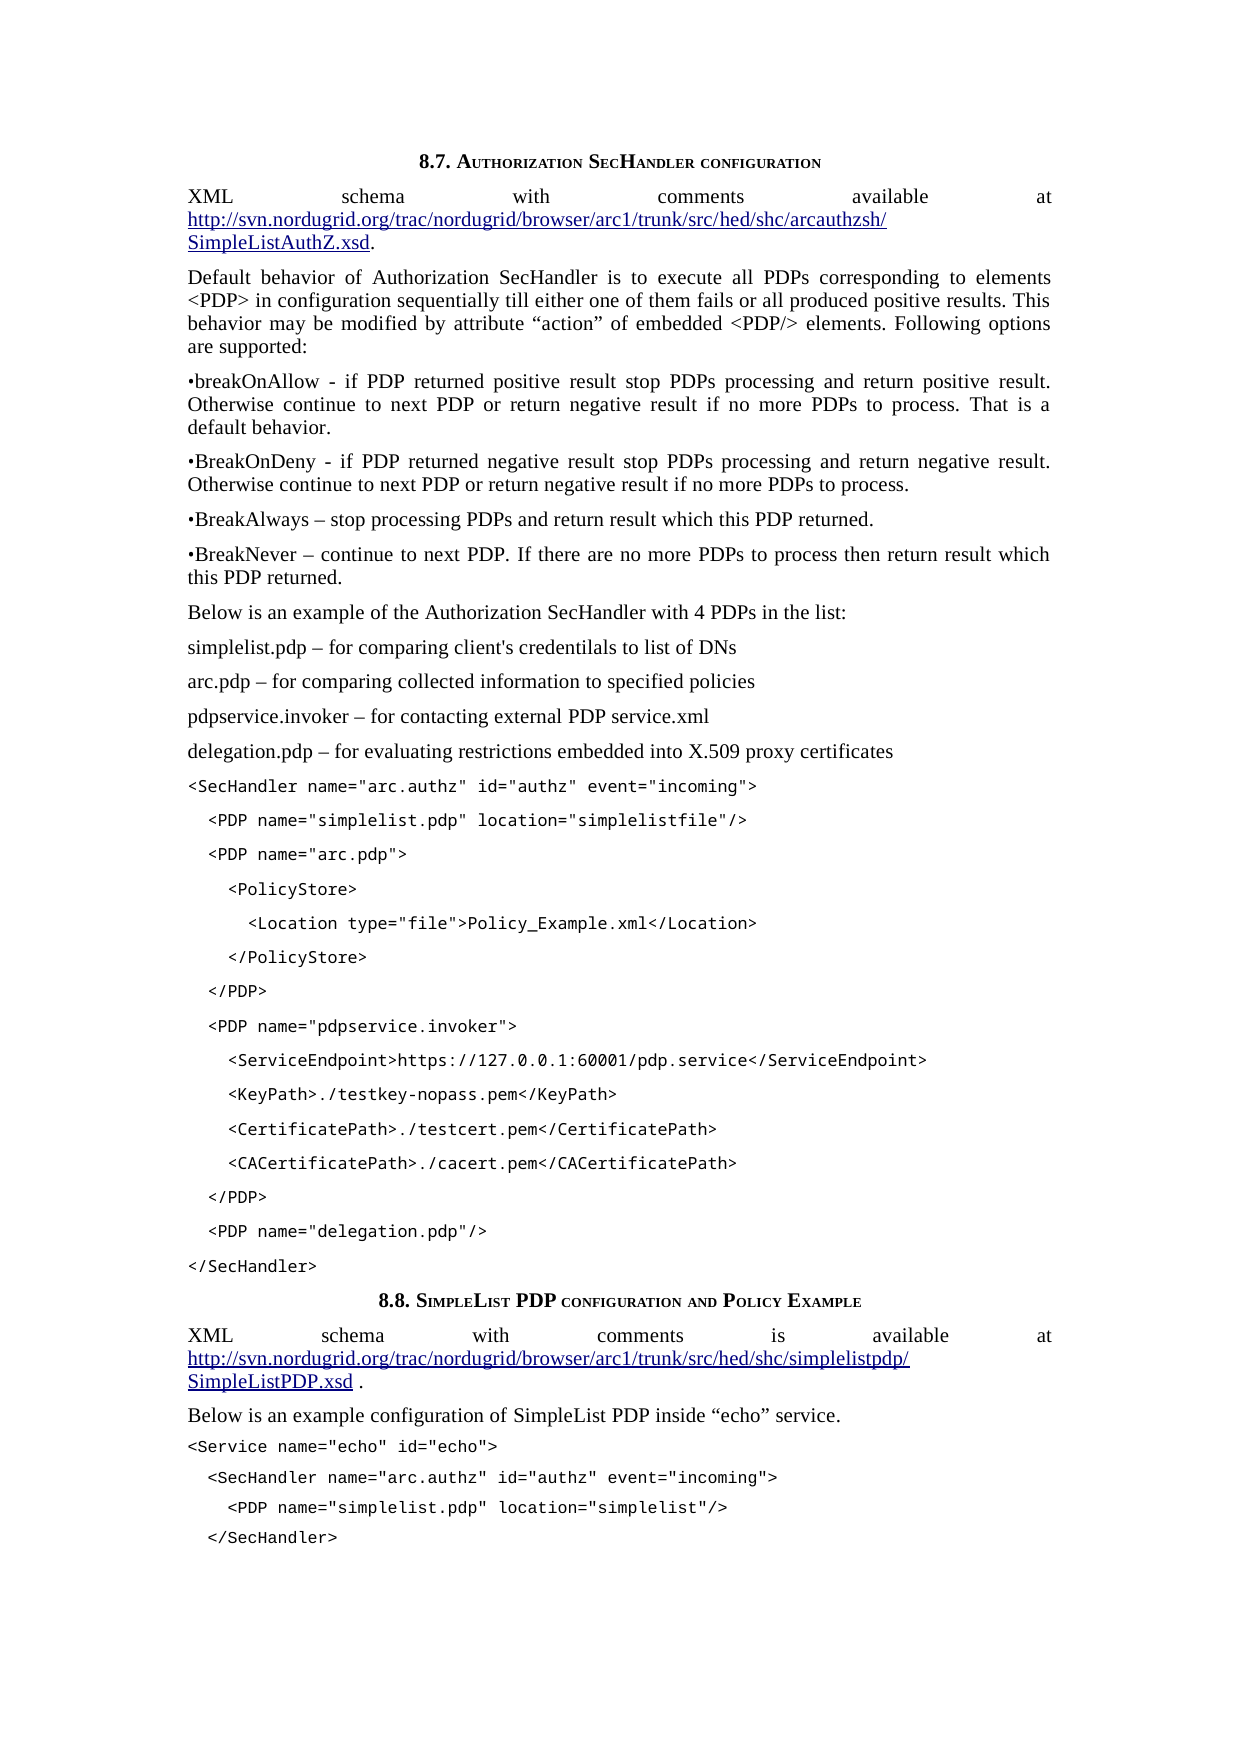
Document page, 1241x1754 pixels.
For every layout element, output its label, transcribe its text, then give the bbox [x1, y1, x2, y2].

list BreakAlways – stop processing PDPs and return result which this PDP returned. [187, 508, 1053, 531]
text <PDP name="delegation.pdp"/> [187, 1220, 1053, 1243]
text <SecHandler name="arc.authz" id="authz" event="incoming"> [187, 775, 1053, 797]
text XML schema with comments available at http://svn.nordugrid.org/trac/nordugrid/browser/arc1/trunk/src/hed/shc/arcauthzsh/SimpleListAuthZ.xsd. [187, 185, 1053, 254]
text <CertificatePath>./testcert.pem</CertificatePath> [187, 1117, 1053, 1140]
subtitle SimpleList PDP configuration and Policy Example [187, 1289, 1053, 1312]
text </PDP> [187, 1186, 1053, 1208]
text <PDP name="arc.pdp"> [187, 843, 1053, 866]
text <Location type="file">Policy_Example.xml</Location> [187, 912, 1053, 934]
text </SecHandler> [187, 1254, 1053, 1277]
text <SecHandler name="arc.authz" id="authz" event="incoming"> [187, 1469, 1053, 1488]
text Below is an example of the Authorization SecHandler with 4 PDPs in the list: [187, 601, 1053, 624]
text Below is an example configuration of SimpleList PDP inside “echo” service. [187, 1404, 1053, 1427]
text <CACertificatePath>./cacert.pem</CACertificatePath> [187, 1152, 1053, 1174]
text XML schema with comments is available at http://svn.nordugrid.org/trac/nordugrid/browser/arc1/trunk/src/hed/shc/simplelistpdp/SimpleListPDP.xsd . [187, 1323, 1053, 1393]
subtitle Authorization SecHandler configuration [187, 150, 1053, 173]
text Default behavior of Authorization SecHandler is to execute all PDPs corresponding to elements <PDP> in configuration sequentially till either one of them fails or all produced positive results. This behavior may be modified by attribute “action” of embedded <PDP/> elements. Following options are supported: [187, 266, 1053, 358]
text pdpservice.invoker – for contacting external PDP service.xml [187, 705, 1053, 728]
text <PDP name="simplelist.pdp" location="simplelist"/> [187, 1500, 1053, 1518]
text <ServiceEndpoint>https://127.0.0.1:60001/pdp.service</ServiceEndpoint> [187, 1049, 1053, 1071]
list BreakOnDeny - if PDP returned negative result stop PDPs processing and return negative result. Otherwise continue to next PDP or return negative result if no more PDPs to process. [187, 450, 1053, 496]
list breakOnAllow - if PDP returned positive result stop PDPs processing and return positive result. Otherwise continue to next PDP or return negative result if no more PDPs to process. That is a default behavior. [187, 369, 1053, 438]
text arc.pdp – for comparing collected information to specified policies [187, 670, 1053, 693]
text </PDP> [187, 980, 1053, 1003]
text </SecHandler> [187, 1530, 1053, 1549]
list BreakNever – continue to next PDP. If there are no more PDPs to process then return result which this PDP returned. [187, 543, 1053, 589]
text simplelist.pdp – for comparing client's credentilals to list of DNs [187, 636, 1053, 658]
text </PolicyStore> [187, 946, 1053, 968]
text <KeyPath>./testkey-nopass.pem</KeyPath> [187, 1083, 1053, 1106]
text delegation.pdp – for evaluating restrictions embedded into X.509 proxy certificates [187, 740, 1053, 763]
text <PolicyStore> [187, 877, 1053, 900]
text <PDP name="pdpservice.invoker"> [187, 1014, 1053, 1037]
text <Service name="echo" id="echo"> [187, 1439, 1053, 1458]
text <PDP name="simplelist.pdp" location="simplelistfile"/> [187, 809, 1053, 831]
